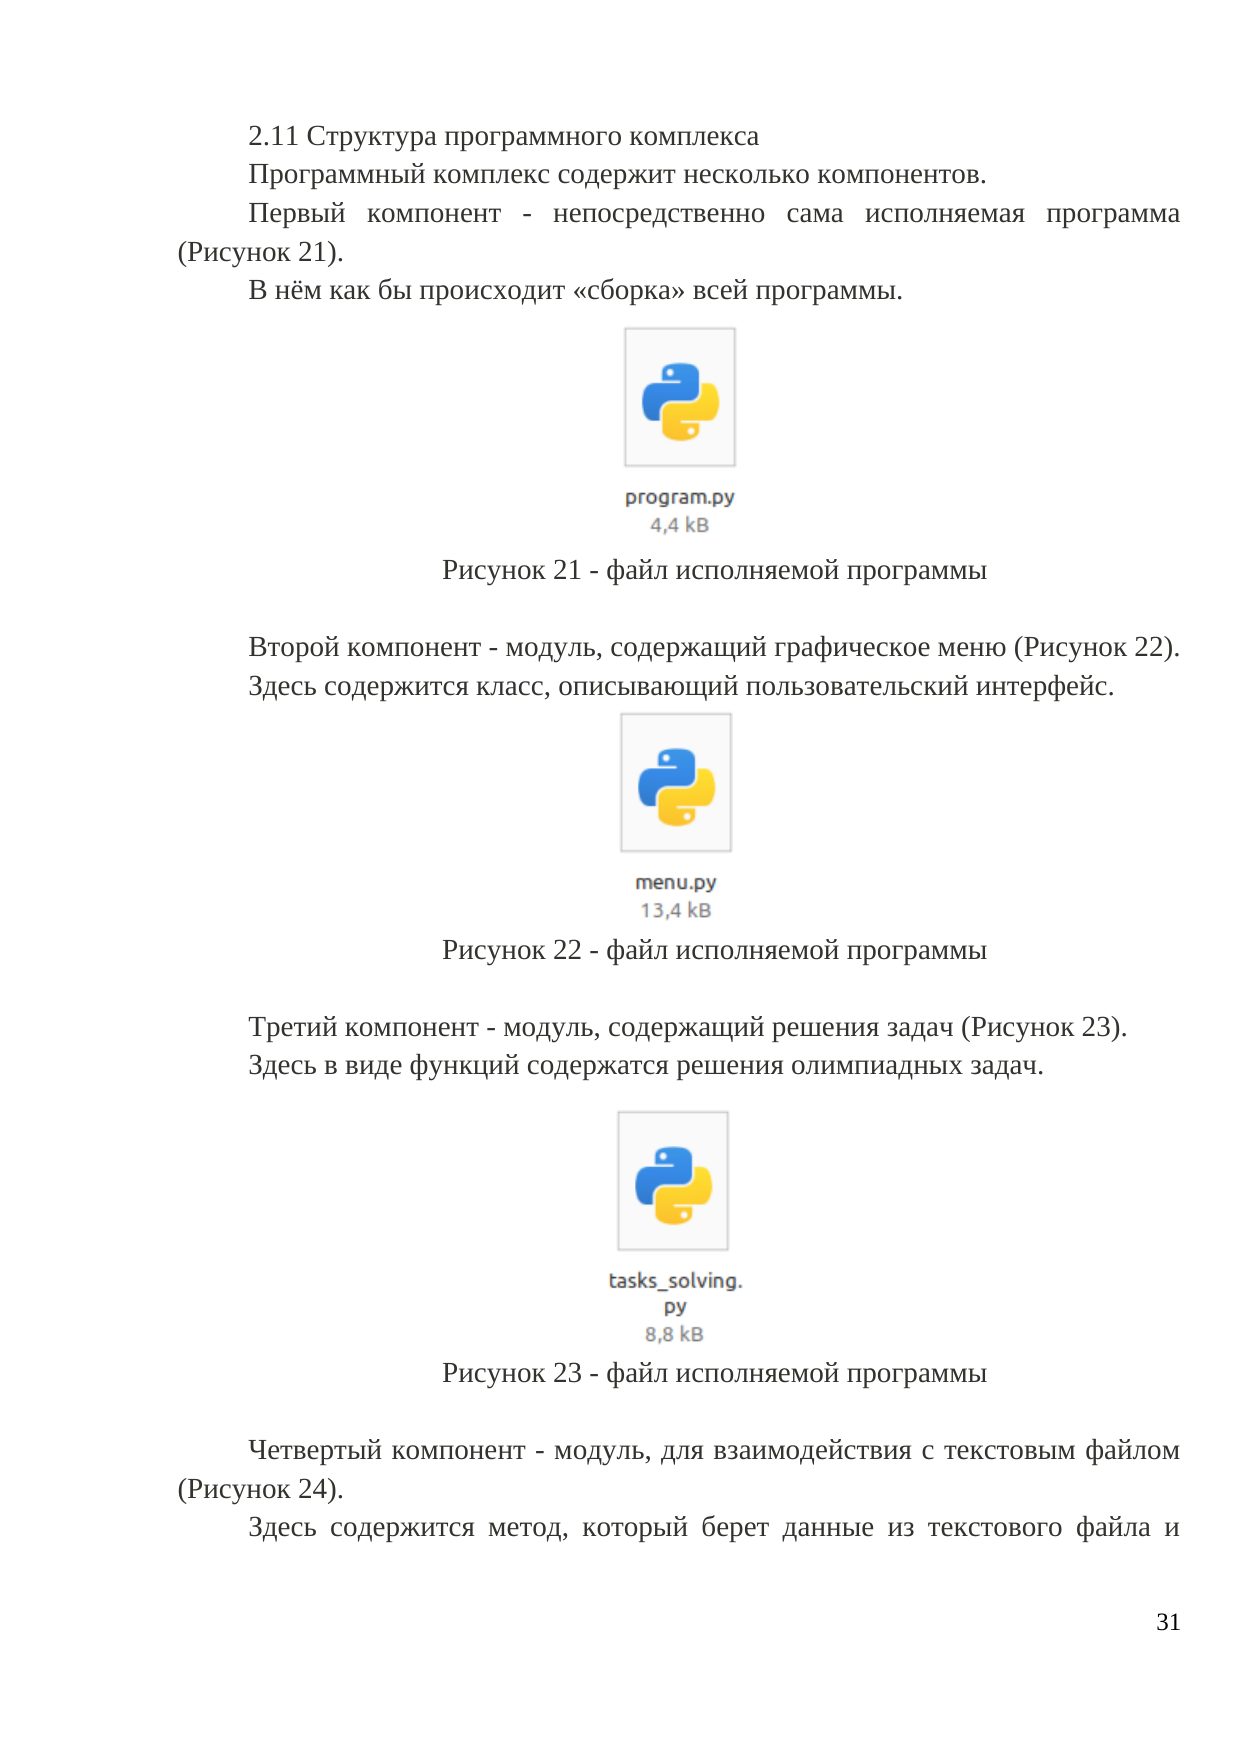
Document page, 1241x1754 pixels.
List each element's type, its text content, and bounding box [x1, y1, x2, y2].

text Первый компонент - непосредственно сама исполняемая программа (Рисунок 21). [177, 195, 1181, 267]
text 2.11 Структура программного комплекса [177, 118, 1181, 152]
text Рисунок 21 - файл исполняемой программы [177, 311, 1181, 586]
text Здесь содержится метод, который берет данные из текстового файла и [177, 1509, 1181, 1543]
text Второй компонент - модуль, содержащий графическое меню (Рисунок 22). [177, 629, 1181, 663]
text Рисунок 23 - файл исполняемой программы [177, 1086, 1181, 1389]
picture [601, 1102, 752, 1351]
picture [603, 319, 755, 548]
text Четвертый компонент - модуль, для взаимодействия с текстовым файлом (Рисунок 24). [177, 1432, 1181, 1504]
text Программный комплекс содержит несколько компонентов. [177, 157, 1181, 190]
picture [607, 706, 752, 927]
text Здесь в виде функций содержатся решения олимпиадных задач. [177, 1047, 1181, 1081]
text Третий компонент - модуль, содержащий решения задач (Рисунок 23). [177, 1009, 1181, 1042]
text Здесь содержится класс, описывающий пользовательский интерфейс. [177, 668, 1181, 701]
text Рисунок 22 - файл исполняемой программы [177, 706, 1181, 965]
text В нём как бы происходит «сборка» всей программы. [177, 272, 1181, 306]
